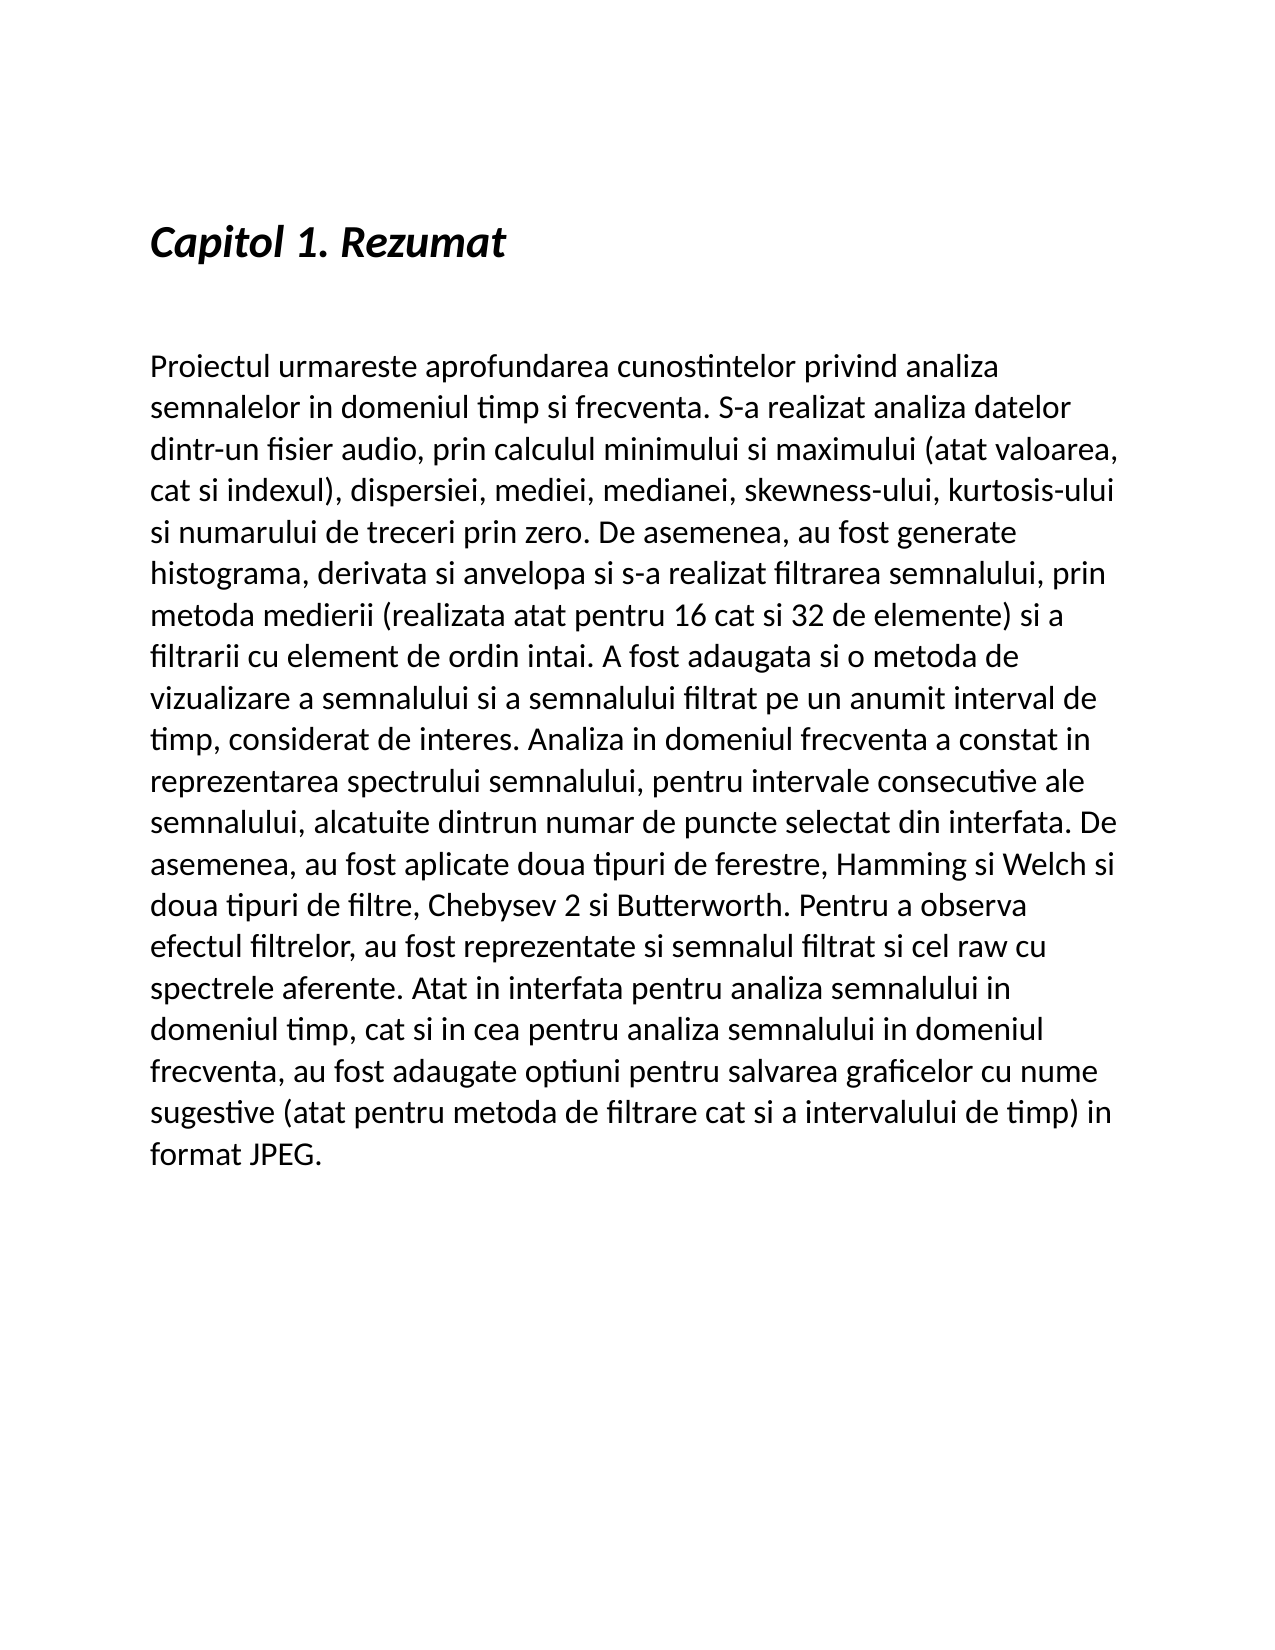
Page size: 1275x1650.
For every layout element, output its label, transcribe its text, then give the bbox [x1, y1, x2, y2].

text Capitol 1. Rezumat [150, 213, 1125, 269]
text Proiectul urmareste aprofundarea cunostintelor privind analiza semnalelor in domeniul timp si frecventa. S-a realizat analiza datelor dintr-un fisier audio, prin calculul minimului si maximului (atat valoarea, cat si indexul), dispersiei, mediei, medianei, skewness-ului, kurtosis-ului si numarului de treceri prin zero. De asemenea, au fost generate histograma, derivata si anvelopa si s-a realizat filtrarea semnalului, prin metoda medierii (realizata atat pentru 16 cat si 32 de elemente) si a filtrarii cu element de ordin intai. A fost adaugata si o metoda de vizualizare a semnalului si a semnalului filtrat pe un anumit interval de timp, considerat de interes. Analiza in domeniul frecventa a constat in reprezentarea spectrului semnalului, pentru intervale consecutive ale semnalului, alcatuite dintrun numar de puncte selectat din interfata. De asemenea, au fost aplicate doua tipuri de ferestre, Hamming si Welch si doua tipuri de filtre, Chebysev 2 si Butterworth. Pentru a observa efectul filtrelor, au fost reprezentate si semnalul filtrat si cel raw cu spectrele aferente. Atat in interfata pentru analiza semnalului in domeniul timp, cat si in cea pentru analiza semnalului in domeniul frecventa, au fost adaugate optiuni pentru salvarea graficelor cu nume sugestive (atat pentru metoda de filtrare cat si a intervalului de timp) in format JPEG. [150, 345, 1125, 1173]
